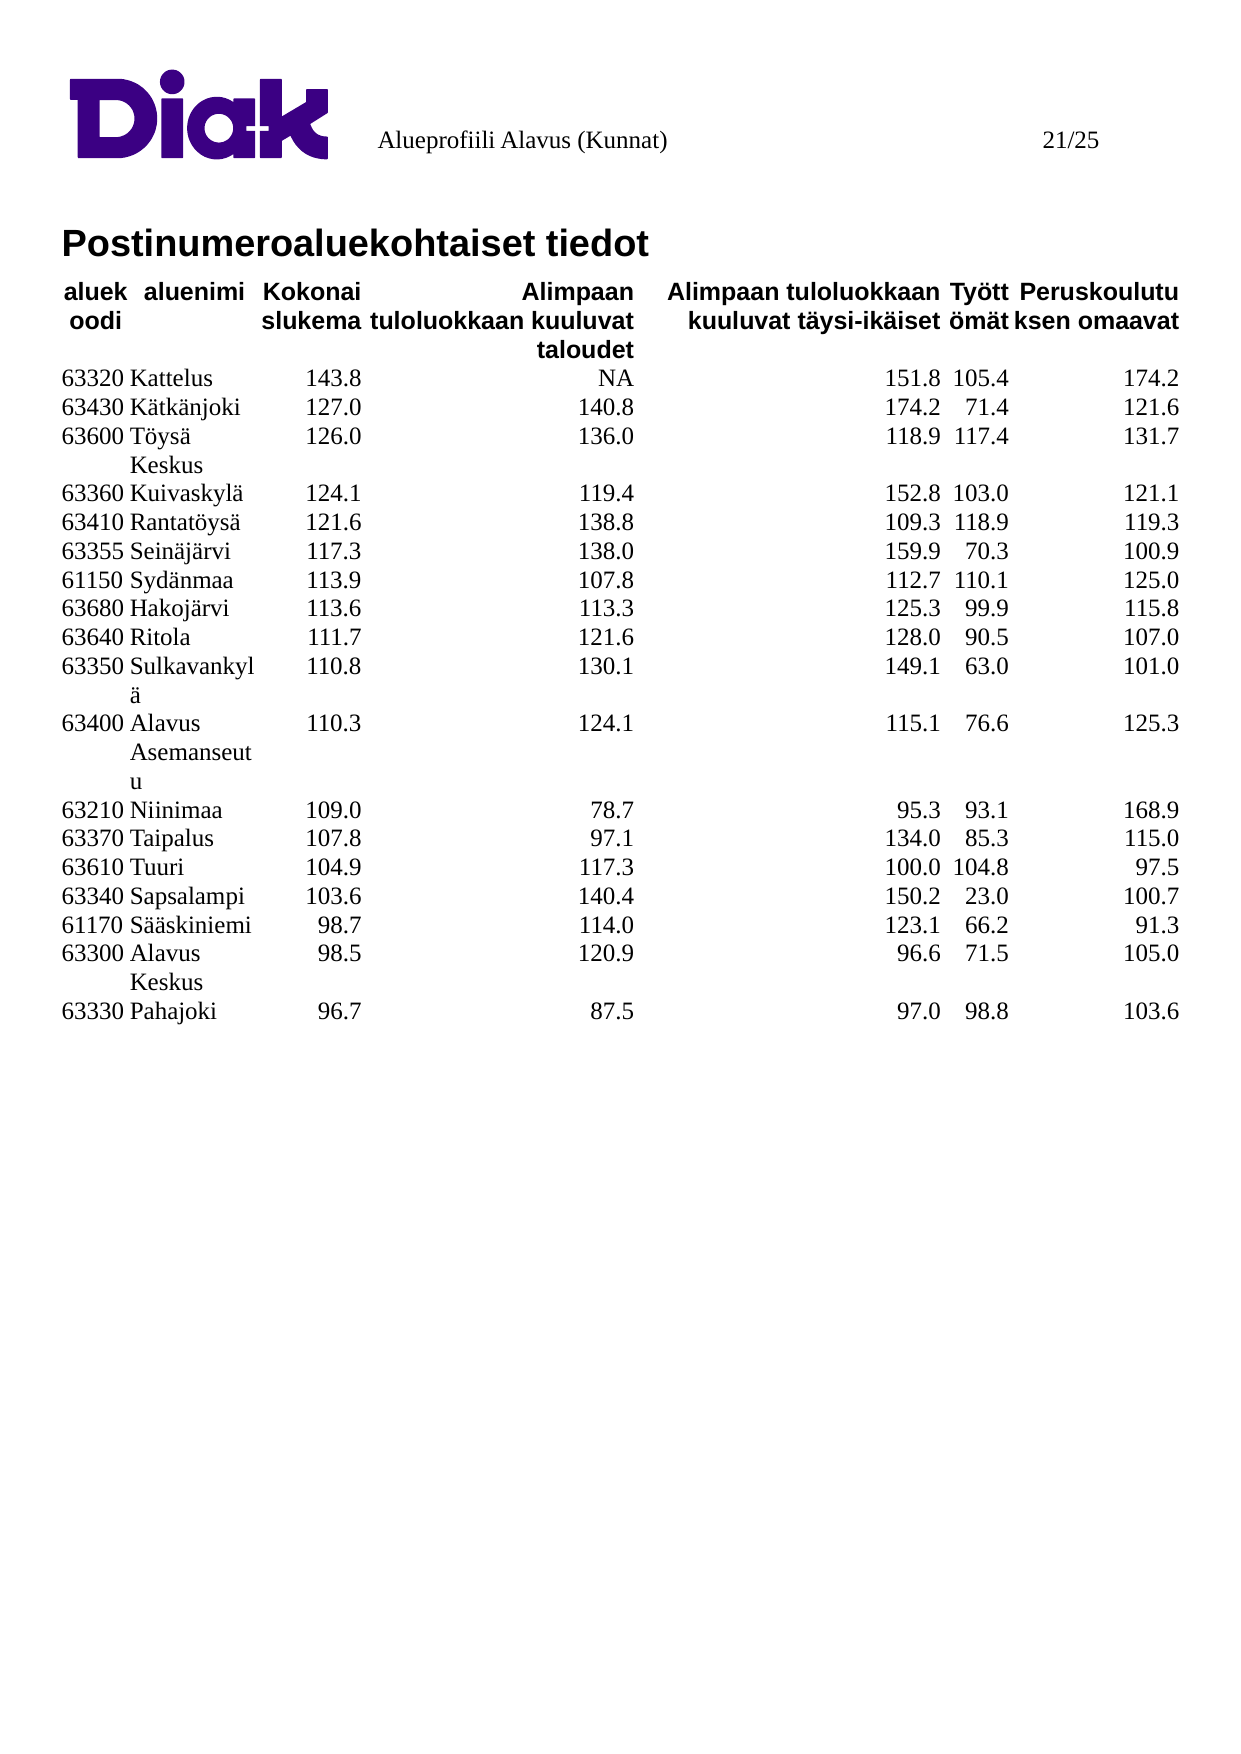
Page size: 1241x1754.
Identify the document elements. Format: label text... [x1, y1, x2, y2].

table_cell 113.6 [259, 594, 361, 622]
table_cell Sapsalampi [130, 881, 259, 910]
table_cell 125.3 [634, 594, 941, 622]
table_cell 136.0 [361, 421, 634, 478]
table_cell 103.0 [941, 479, 1009, 507]
table_cell 97.5 [1009, 852, 1179, 881]
table_cell Sydänmaa [130, 565, 259, 593]
table_cell 126.0 [259, 421, 361, 478]
table_cell 101.0 [1009, 651, 1179, 708]
table_cell 63350 [61, 651, 129, 708]
table_cell 119.3 [1009, 507, 1179, 536]
table_cell 134.0 [634, 824, 941, 852]
table_cell 110.1 [941, 565, 1009, 593]
table_cell 71.5 [941, 939, 1009, 996]
table_cell Alavus Keskus [130, 939, 259, 996]
table_cell 127.0 [259, 392, 361, 421]
table_cell 121.6 [361, 622, 634, 651]
table_cell 63210 [61, 795, 129, 823]
table_cell 159.9 [634, 536, 941, 565]
table_cell 63600 [61, 421, 129, 478]
table_cell 61150 [61, 565, 129, 593]
table_cell 121.6 [259, 507, 361, 536]
table_cell 63330 [61, 996, 129, 1025]
table_cell 120.9 [361, 939, 634, 996]
table_header Työttömät [941, 277, 1009, 363]
table_cell 63410 [61, 507, 129, 536]
table_cell NA [361, 364, 634, 392]
table_cell 174.2 [1009, 364, 1179, 392]
table_cell 61170 [61, 910, 129, 938]
table_cell Sulkavankylä [130, 651, 259, 708]
table_cell 110.8 [259, 651, 361, 708]
table_cell 124.1 [361, 709, 634, 795]
table_cell 118.9 [634, 421, 941, 478]
table_cell Rantatöysä [130, 507, 259, 536]
table_cell 110.3 [259, 709, 361, 795]
table_cell 114.0 [361, 910, 634, 938]
table_cell 117.3 [259, 536, 361, 565]
table_cell 117.4 [941, 421, 1009, 478]
table_header Kokonaislukema [259, 277, 361, 363]
table_header aluekoodi [61, 277, 129, 363]
table_cell 63355 [61, 536, 129, 565]
table_cell Kuivaskylä [130, 479, 259, 507]
table_cell 91.3 [1009, 910, 1179, 938]
table_cell 103.6 [259, 881, 361, 910]
table_cell 23.0 [941, 881, 1009, 910]
table_cell Sääskiniemi [130, 910, 259, 938]
table_cell 99.9 [941, 594, 1009, 622]
table_cell 174.2 [634, 392, 941, 421]
table_cell 63400 [61, 709, 129, 795]
table_cell Kattelus [130, 364, 259, 392]
table_cell 70.3 [941, 536, 1009, 565]
table_cell 63430 [61, 392, 129, 421]
table_cell 66.2 [941, 910, 1009, 938]
table_cell 123.1 [634, 910, 941, 938]
table_cell 130.1 [361, 651, 634, 708]
table_cell 85.3 [941, 824, 1009, 852]
table_cell 100.9 [1009, 536, 1179, 565]
table_cell 107.8 [361, 565, 634, 593]
table_cell 76.6 [941, 709, 1009, 795]
table_cell 93.1 [941, 795, 1009, 823]
table_cell 100.7 [1009, 881, 1179, 910]
table_cell 115.1 [634, 709, 941, 795]
table_cell 96.6 [634, 939, 941, 996]
table_header aluenimi [130, 277, 259, 363]
table_cell 131.7 [1009, 421, 1179, 478]
table_cell Hakojärvi [130, 594, 259, 622]
table_cell Niinimaa [130, 795, 259, 823]
table_cell 112.7 [634, 565, 941, 593]
table_cell Ritola [130, 622, 259, 651]
table_cell 63370 [61, 824, 129, 852]
table_cell 98.5 [259, 939, 361, 996]
table_cell 150.2 [634, 881, 941, 910]
table_cell 63640 [61, 622, 129, 651]
table_cell 87.5 [361, 996, 634, 1025]
table_cell Pahajoki [130, 996, 259, 1025]
table_cell 168.9 [1009, 795, 1179, 823]
subtitle Postinumeroaluekohtaiset tiedot [61, 221, 1179, 265]
table_cell 78.7 [361, 795, 634, 823]
table_cell Kätkänjoki [130, 392, 259, 421]
table_cell 109.0 [259, 795, 361, 823]
table_cell 119.4 [361, 479, 634, 507]
table_cell 105.0 [1009, 939, 1179, 996]
table_cell 97.1 [361, 824, 634, 852]
table_header Alimpaan tuloluokkaan kuuluvat taloudet [361, 277, 634, 363]
table_cell 118.9 [941, 507, 1009, 536]
table_cell 125.3 [1009, 709, 1179, 795]
table_cell 121.6 [1009, 392, 1179, 421]
table_cell 100.0 [634, 852, 941, 881]
table_cell 63320 [61, 364, 129, 392]
table_cell 98.7 [259, 910, 361, 938]
table_cell Tuuri [130, 852, 259, 881]
table_cell 121.1 [1009, 479, 1179, 507]
table_cell 115.0 [1009, 824, 1179, 852]
table_cell Taipalus [130, 824, 259, 852]
table_cell 103.6 [1009, 996, 1179, 1025]
table_cell 95.3 [634, 795, 941, 823]
table_cell Töysä Keskus [130, 421, 259, 478]
table_cell 109.3 [634, 507, 941, 536]
table_cell Alavus Asemanseutu [130, 709, 259, 795]
table_cell 97.0 [634, 996, 941, 1025]
table_cell Seinäjärvi [130, 536, 259, 565]
table_cell 149.1 [634, 651, 941, 708]
table_cell 128.0 [634, 622, 941, 651]
table_cell 63300 [61, 939, 129, 996]
table_cell 104.8 [941, 852, 1009, 881]
table_cell 143.8 [259, 364, 361, 392]
table_cell 107.0 [1009, 622, 1179, 651]
table_cell 113.3 [361, 594, 634, 622]
table_cell 63340 [61, 881, 129, 910]
table_cell 90.5 [941, 622, 1009, 651]
table_cell 140.4 [361, 881, 634, 910]
table_cell 71.4 [941, 392, 1009, 421]
table_cell 124.1 [259, 479, 361, 507]
table_cell 96.7 [259, 996, 361, 1025]
table_cell 104.9 [259, 852, 361, 881]
table_cell 63680 [61, 594, 129, 622]
table_cell 111.7 [259, 622, 361, 651]
table_cell 138.8 [361, 507, 634, 536]
table_header Alimpaan tuloluokkaan kuuluvat täysi-ikäiset [634, 277, 941, 363]
table_cell 140.8 [361, 392, 634, 421]
table_cell 152.8 [634, 479, 941, 507]
table_cell 63610 [61, 852, 129, 881]
table_cell 115.8 [1009, 594, 1179, 622]
table_cell 125.0 [1009, 565, 1179, 593]
table_cell 113.9 [259, 565, 361, 593]
table_cell 151.8 [634, 364, 941, 392]
table_header Peruskoulutuksen omaavat [1009, 277, 1179, 363]
table_cell 117.3 [361, 852, 634, 881]
table_cell 105.4 [941, 364, 1009, 392]
table_cell 63360 [61, 479, 129, 507]
table_cell 138.0 [361, 536, 634, 565]
table_cell 63.0 [941, 651, 1009, 708]
table_cell 107.8 [259, 824, 361, 852]
table_cell 98.8 [941, 996, 1009, 1025]
